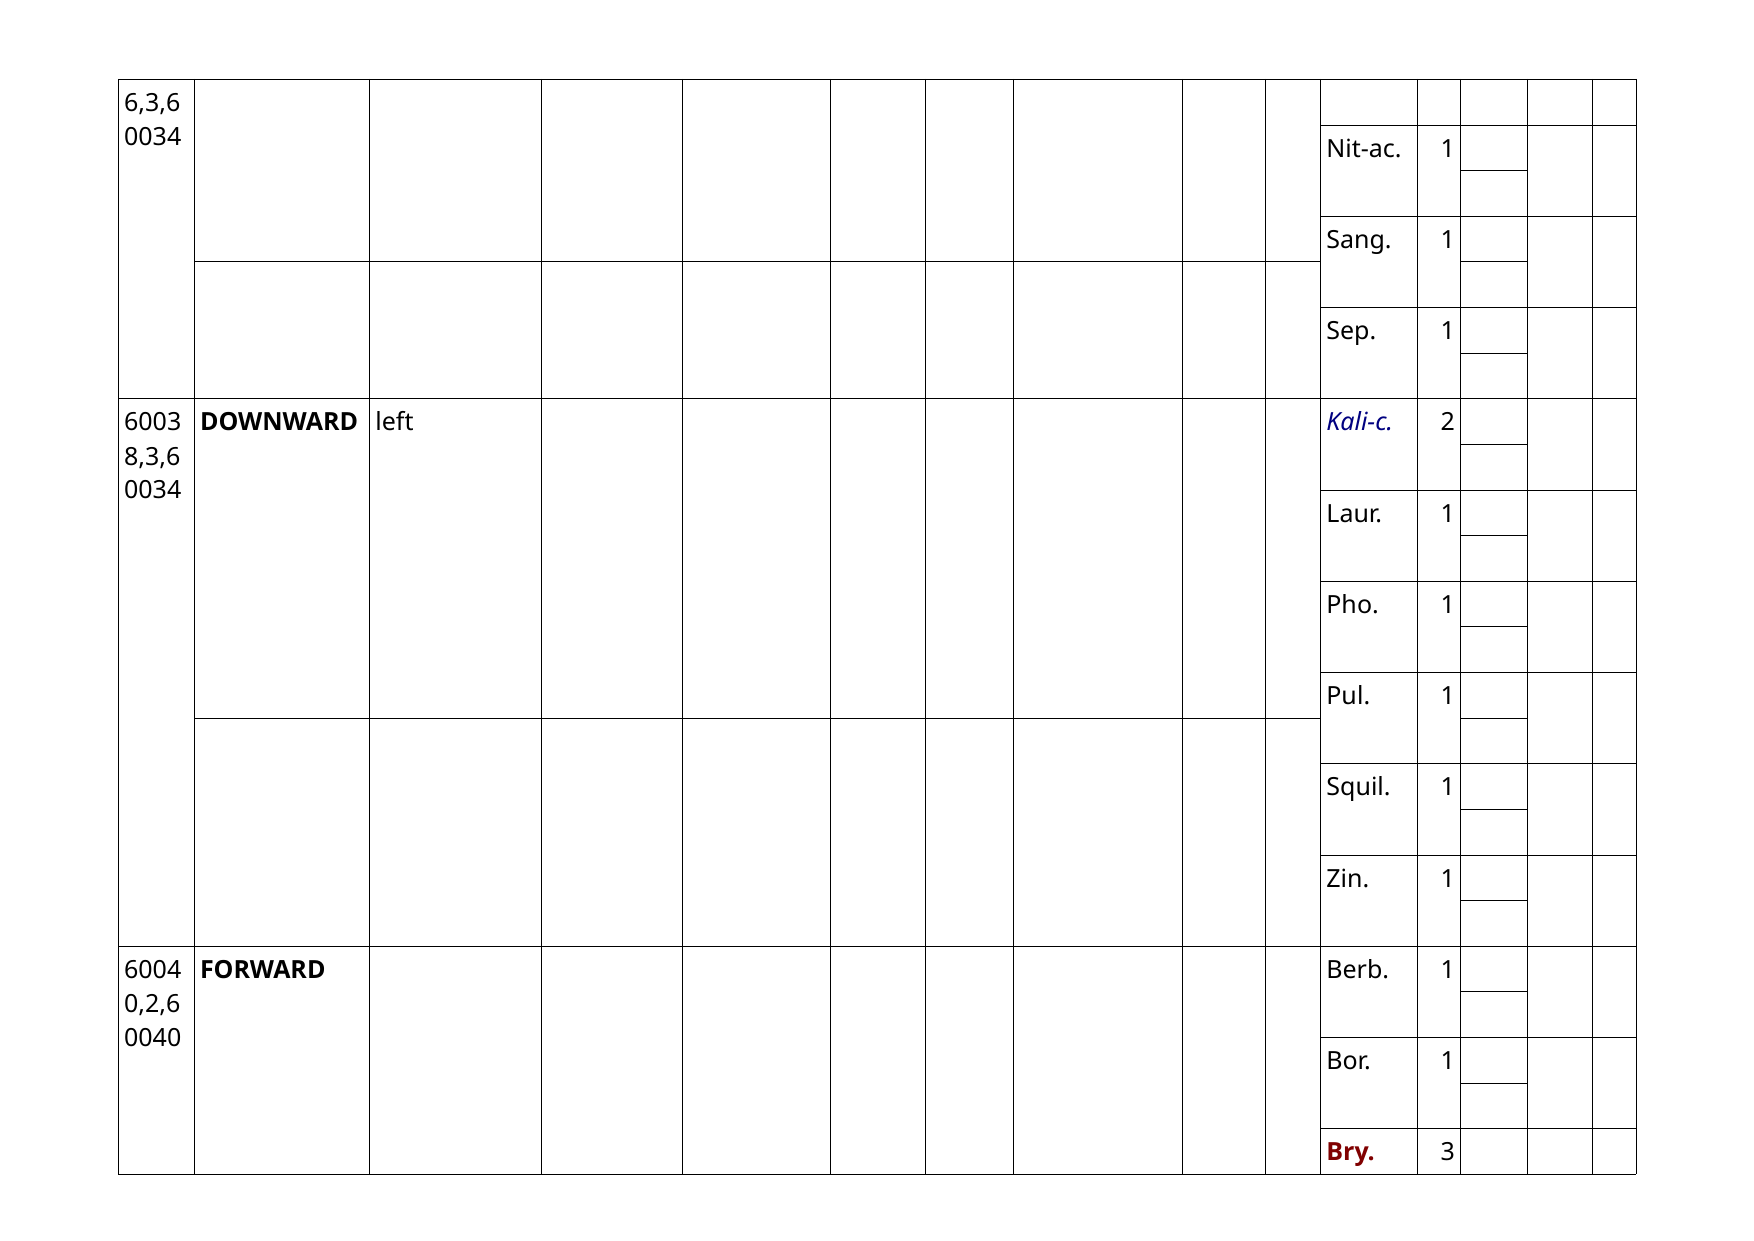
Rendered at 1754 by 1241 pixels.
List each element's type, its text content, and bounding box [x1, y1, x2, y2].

table_cell [1461, 308, 1527, 353]
table_cell [926, 262, 1013, 398]
table_cell 60040,2,60040 [119, 947, 194, 1174]
table_cell 1 [1418, 126, 1460, 216]
table_cell [1593, 399, 1636, 489]
table_cell [1593, 856, 1636, 946]
table_cell [1461, 764, 1527, 809]
table_cell [1528, 80, 1592, 124]
table_cell 1 [1418, 217, 1460, 307]
table_cell [1266, 262, 1320, 398]
table_cell forward [195, 947, 369, 1174]
table_cell [683, 80, 830, 261]
table_cell [195, 80, 369, 261]
table_cell [1461, 354, 1527, 398]
table_cell [1593, 217, 1636, 307]
table_cell [1461, 901, 1527, 946]
table_cell [542, 399, 682, 718]
table_cell [831, 80, 925, 261]
table_cell [1183, 399, 1265, 718]
table_cell [1593, 1038, 1636, 1128]
table_cell [1461, 491, 1527, 535]
table_cell [1461, 582, 1527, 626]
table_cell [1461, 536, 1527, 581]
table_cell [1183, 262, 1265, 398]
table_cell [1528, 491, 1592, 581]
table_cell [1014, 80, 1182, 261]
table_cell 6,3,60034 [119, 80, 194, 398]
table_cell Sep. [1321, 308, 1417, 398]
table_cell [1461, 719, 1527, 763]
table_cell [1528, 1038, 1592, 1128]
table_cell [1461, 673, 1527, 718]
table_cell [1183, 719, 1265, 946]
table_cell Squil. [1321, 764, 1417, 854]
table_cell [1266, 80, 1320, 261]
table_cell [1014, 719, 1182, 946]
table_cell [542, 947, 682, 1174]
table_cell [195, 719, 369, 946]
table_cell [1593, 80, 1636, 124]
table_cell [542, 719, 682, 946]
table_cell Kali-c. [1321, 399, 1417, 489]
table_cell [542, 262, 682, 398]
table_cell 1 [1418, 582, 1460, 672]
table_cell [1183, 80, 1265, 261]
table_cell [1528, 1129, 1592, 1174]
table_cell [831, 719, 925, 946]
table_cell [1461, 80, 1527, 124]
table_cell Bor. [1321, 1038, 1417, 1128]
table_cell [1461, 1129, 1527, 1174]
table_cell Sang. [1321, 217, 1417, 307]
table_cell [1528, 673, 1592, 763]
table_cell [370, 80, 541, 261]
table_cell [1461, 399, 1527, 444]
table_cell [683, 947, 830, 1174]
table_cell [195, 262, 369, 398]
table_cell [1461, 992, 1527, 1037]
table_cell [1266, 399, 1320, 718]
table_cell downward [195, 399, 369, 718]
table_cell [542, 80, 682, 261]
table_cell [1461, 262, 1527, 307]
table_cell [1014, 947, 1182, 1174]
table_cell [926, 80, 1013, 261]
table_cell 60038,3,60034 [119, 399, 194, 946]
table_cell [926, 399, 1013, 718]
table_cell [1593, 126, 1636, 216]
table_cell 1 [1418, 1038, 1460, 1128]
table_cell [1461, 1084, 1527, 1128]
table_cell [1528, 764, 1592, 854]
table_cell [1528, 308, 1592, 398]
table_cell [1528, 217, 1592, 307]
table_cell [1461, 627, 1527, 672]
table_cell [1593, 308, 1636, 398]
table_cell [1014, 399, 1182, 718]
table_cell [1528, 399, 1592, 489]
table_cell 1 [1418, 673, 1460, 763]
table_cell [831, 399, 925, 718]
table_cell 1 [1418, 764, 1460, 854]
table_cell [1593, 491, 1636, 581]
table_cell [1014, 262, 1182, 398]
table_cell Zin. [1321, 856, 1417, 946]
table_cell [683, 262, 830, 398]
table_cell [1593, 582, 1636, 672]
table_cell [1461, 171, 1527, 216]
table_cell [926, 947, 1013, 1174]
table_cell [1418, 80, 1460, 124]
table_cell [1461, 947, 1527, 991]
table_cell [1321, 80, 1417, 124]
table_cell [1266, 947, 1320, 1174]
table_cell 1 [1418, 308, 1460, 398]
table_cell [1461, 217, 1527, 261]
table_cell [370, 719, 541, 946]
table_cell [1461, 810, 1527, 854]
table_cell Berb. [1321, 947, 1417, 1037]
table_cell [1528, 582, 1592, 672]
table_cell Laur. [1321, 491, 1417, 581]
table_cell [1528, 947, 1592, 1037]
table_cell [1183, 947, 1265, 1174]
table_cell [1266, 719, 1320, 946]
table_cell 3 [1418, 1129, 1460, 1174]
table_cell [831, 262, 925, 398]
table_cell [1528, 856, 1592, 946]
table_cell [683, 399, 830, 718]
table_cell Pul. [1321, 673, 1417, 763]
table_cell 1 [1418, 491, 1460, 581]
table_cell [1461, 856, 1527, 900]
table_cell [1593, 947, 1636, 1037]
table_cell [1461, 1038, 1527, 1083]
table_cell [926, 719, 1013, 946]
table_cell [831, 947, 925, 1174]
table_cell [1461, 445, 1527, 489]
table_cell [1528, 126, 1592, 216]
table_cell [370, 262, 541, 398]
table_cell [1593, 673, 1636, 763]
table_cell [1593, 1129, 1636, 1174]
table_cell Bry. [1321, 1129, 1417, 1174]
table_cell 2 [1418, 399, 1460, 489]
table_cell Pho. [1321, 582, 1417, 672]
table_cell Nit-ac. [1321, 126, 1417, 216]
table_cell 1 [1418, 856, 1460, 946]
table_cell [370, 947, 541, 1174]
table_cell 1 [1418, 947, 1460, 1037]
table_cell [683, 719, 830, 946]
table_cell left [370, 399, 541, 718]
table_cell [1461, 126, 1527, 170]
table_cell [1593, 764, 1636, 854]
